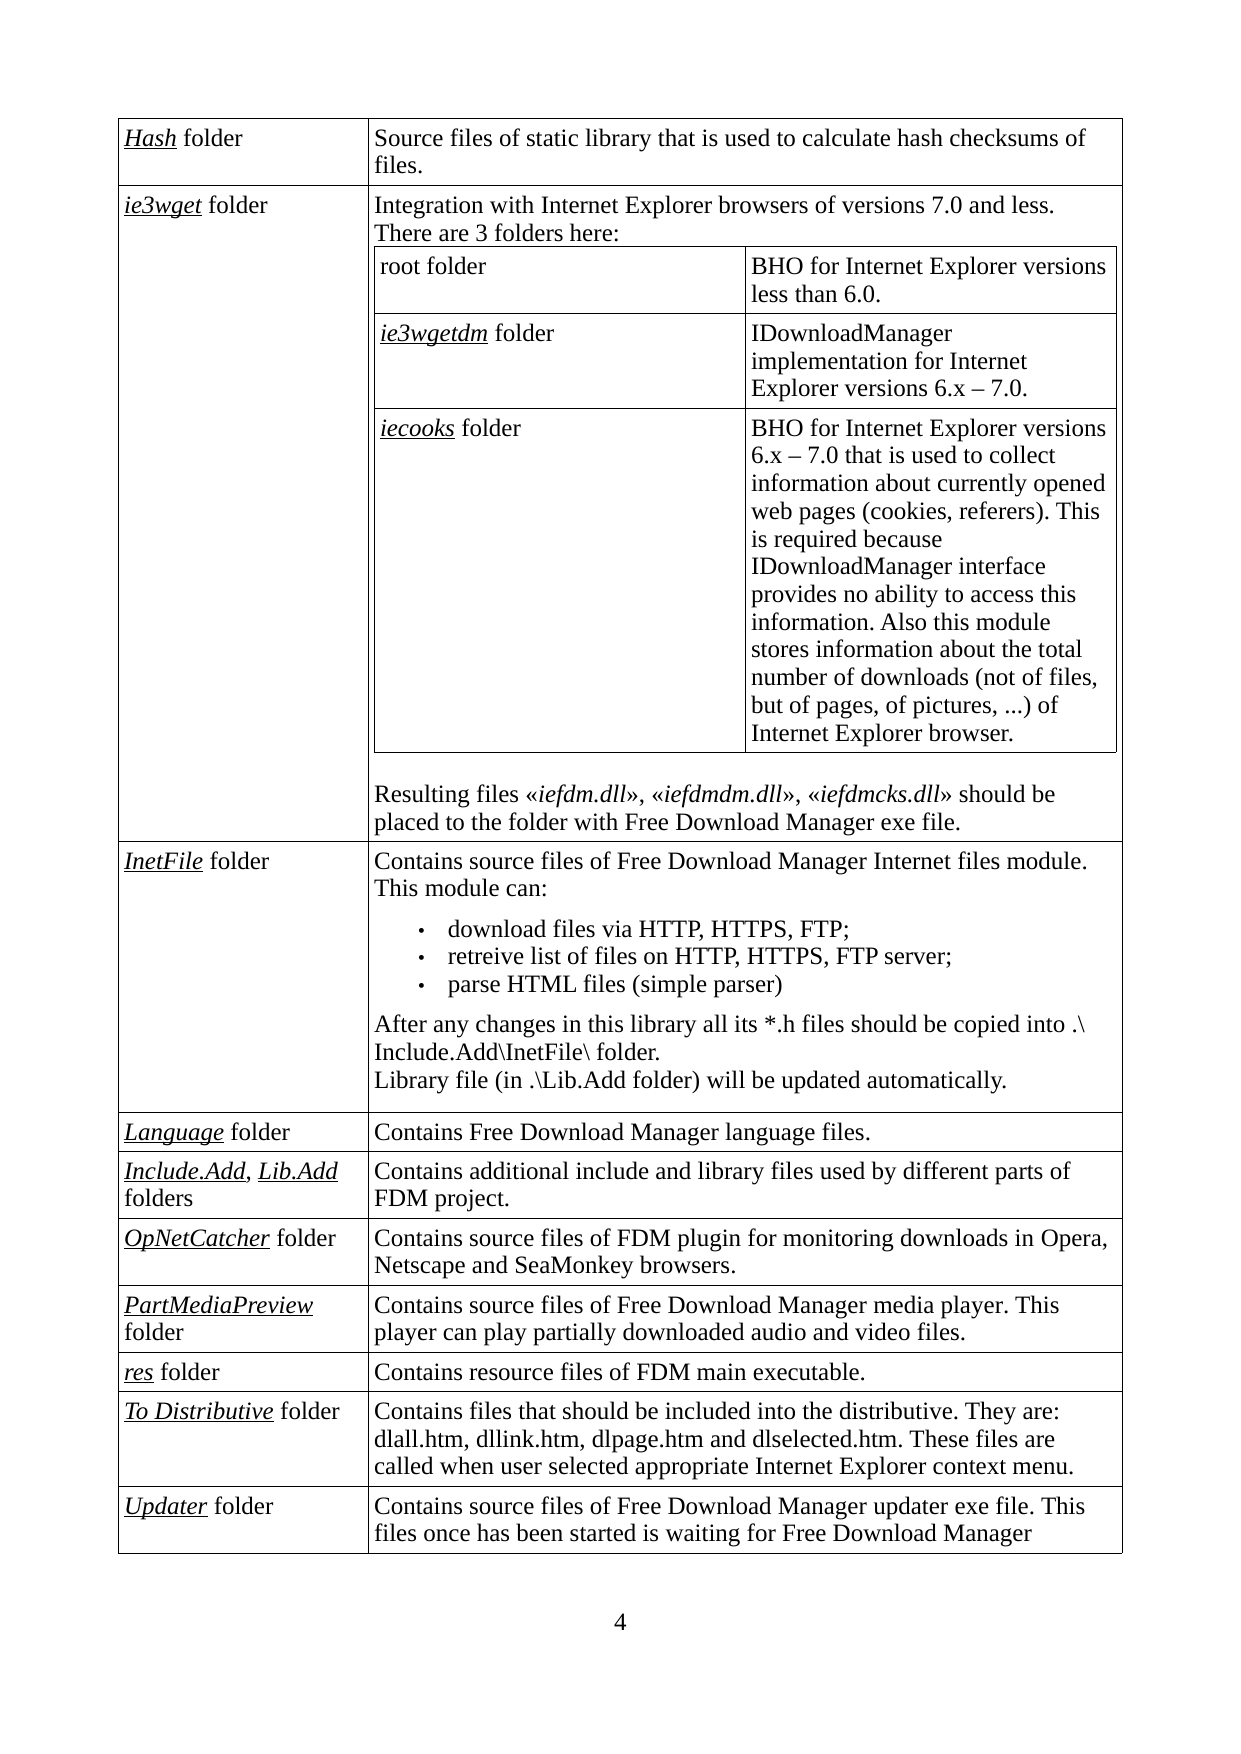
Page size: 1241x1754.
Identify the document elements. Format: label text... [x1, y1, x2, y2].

table_cell PartMediaPreview folder [119, 1286, 368, 1352]
table_cell Updater folder [119, 1487, 368, 1553]
table_cell Contains source files of Free Download Manager updater exe file. This files once has been started is waiting for Free Download Manager [369, 1487, 1122, 1553]
table_cell Contains source files of Free Download Manager media player. This player can play partially downloaded audio and video files. [369, 1286, 1122, 1352]
table_cell OpNetCatcher folder [119, 1219, 368, 1285]
table_cell IDownloadManager implementation for Internet Explorer versions 6.x – 7.0. [746, 314, 1116, 408]
table_cell res folder [119, 1353, 368, 1391]
table_cell Contains source files of Free Download Manager Internet files module. This module can: download files via HTTP, HTTPS, FTP; retreive list of files on HTTP, HTTPS, FTP server; parse HTML files (simple parser) After any changes in this library all its *.h files should be copied into .\Include.Add\InetFile\ folder. Library file (in .\Lib.Add folder) will be updated automatically. [369, 842, 1122, 1112]
table_cell BHO for Internet Explorer versions 6.x – 7.0 that is used to collect information about currently opened web pages (cookies, referers). This is required because IDownloadManager interface provides no ability to access this information. Also this module stores information about the total number of downloads (not of files, but of pages, of pictures, ...) of Internet Explorer browser. [746, 409, 1116, 752]
table_header root folder [375, 247, 745, 313]
table_cell Contains Free Download Manager language files. [369, 1113, 1122, 1151]
table_cell Contains files that should be included into the distributive. They are: dlall.htm, dllink.htm, dlpage.htm and dlselected.htm. These files are called when user selected appropriate Internet Explorer context menu. [369, 1392, 1122, 1486]
table_cell ie3wget folder [119, 186, 368, 841]
table_header BHO for Internet Explorer versions less than 6.0. [746, 247, 1116, 313]
table_cell InetFile folder [119, 842, 368, 1112]
table_cell iecooks folder [375, 409, 745, 752]
table_cell To Distributive folder [119, 1392, 368, 1486]
table_cell Language folder [119, 1113, 368, 1151]
table_cell Integration with Internet Explorer browsers of versions 7.0 and less. There are 3 folders here: Resulting files «iefdm.dll», «iefdmdm.dll», «iefdmcks.dll» should be placed to the folder with Free Download Manager exe file. [369, 186, 1122, 841]
table_cell Contains source files of FDM plugin for monitoring downloads in Opera, Netscape and SeaMonkey browsers. [369, 1219, 1122, 1285]
table_cell Source files of static library that is used to calculate hash checksums of files. [369, 119, 1122, 185]
table_cell Contains resource files of FDM main executable. [369, 1353, 1122, 1391]
table_cell Include.Add, Lib.Add folders [119, 1152, 368, 1218]
table_cell Hash folder [119, 119, 368, 185]
table_cell ie3wgetdm folder [375, 314, 745, 408]
table_cell Contains additional include and library files used by different parts of FDM project. [369, 1152, 1122, 1218]
